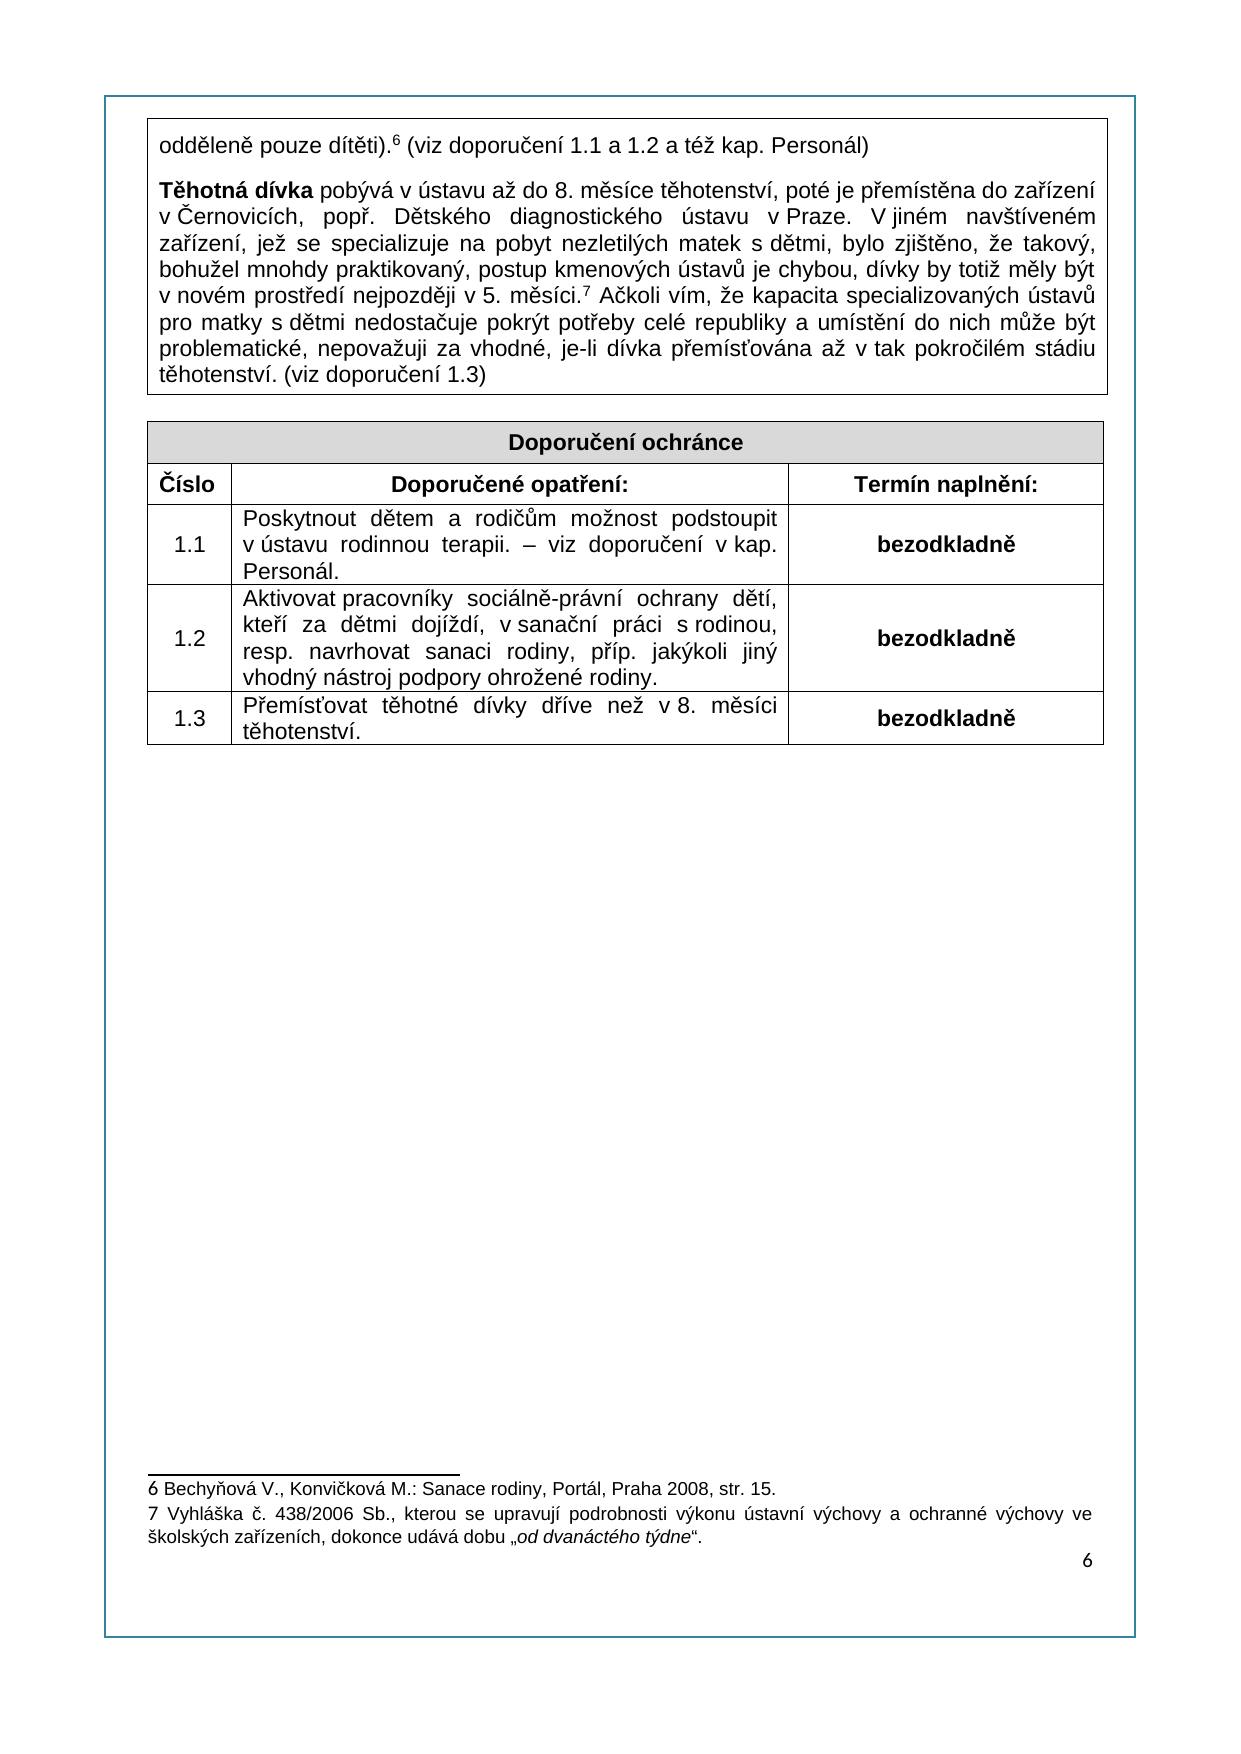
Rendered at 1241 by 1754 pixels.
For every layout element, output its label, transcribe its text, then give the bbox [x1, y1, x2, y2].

table_cell 1.3 [148, 692, 231, 744]
table_cell odděleně pouze dítěti). (viz doporučení 1.1 a 1.2 a též kap. Personál) Těhotná dívka pobývá v ústavu až do 8. měsíce těhotenství, poté je přemístěna do zařízení v Černovicích, popř. Dětského diagnostického ústavu v Praze. V jiném navštíveném zařízení, jež se specializuje na pobyt nezletilých matek s dětmi, bylo zjištěno, že takový, bohužel mnohdy praktikovaný, postup kmenových ústavů je chybou, dívky by totiž měly být v novém prostředí nejpozději v 5. měsíci. Ačkoli vím, že kapacita specializovaných ústavů pro matky s dětmi nedostačuje pokrýt potřeby celé republiky a umístění do nich může být problematické, nepovažuji za vhodné, je-li dívka přemísťována až v tak pokročilém stádiu těhotenství. (viz doporučení 1.3) [148, 119, 1107, 394]
table_cell Doporučené opatření: [232, 464, 788, 504]
table_cell Přemísťovat těhotné dívky dříve než v 8. měsíci těhotenství. [232, 692, 788, 744]
table_cell Číslo [148, 464, 231, 504]
table_cell Poskytnout dětem a rodičům možnost podstoupit v ústavu rodinnou terapii. – viz doporučení v kap. Personál. [232, 505, 788, 584]
table_header Doporučení ochránce [148, 422, 1103, 463]
table_cell bezodkladně [789, 505, 1103, 584]
table_cell Aktivovat pracovníky sociálně-právní ochrany dětí, kteří za dětmi dojíždí, v sanační práci s rodinou, resp. navrhovat sanaci rodiny, příp. jakýkoli jiný vhodný nástroj podpory ohrožené rodiny. [232, 585, 788, 691]
table_cell bezodkladně [789, 585, 1103, 691]
table_cell 1.1 [148, 505, 231, 584]
table_cell bezodkladně [789, 692, 1103, 744]
table_cell 1.2 [148, 585, 231, 691]
table_cell Termín naplnění: [789, 464, 1103, 504]
